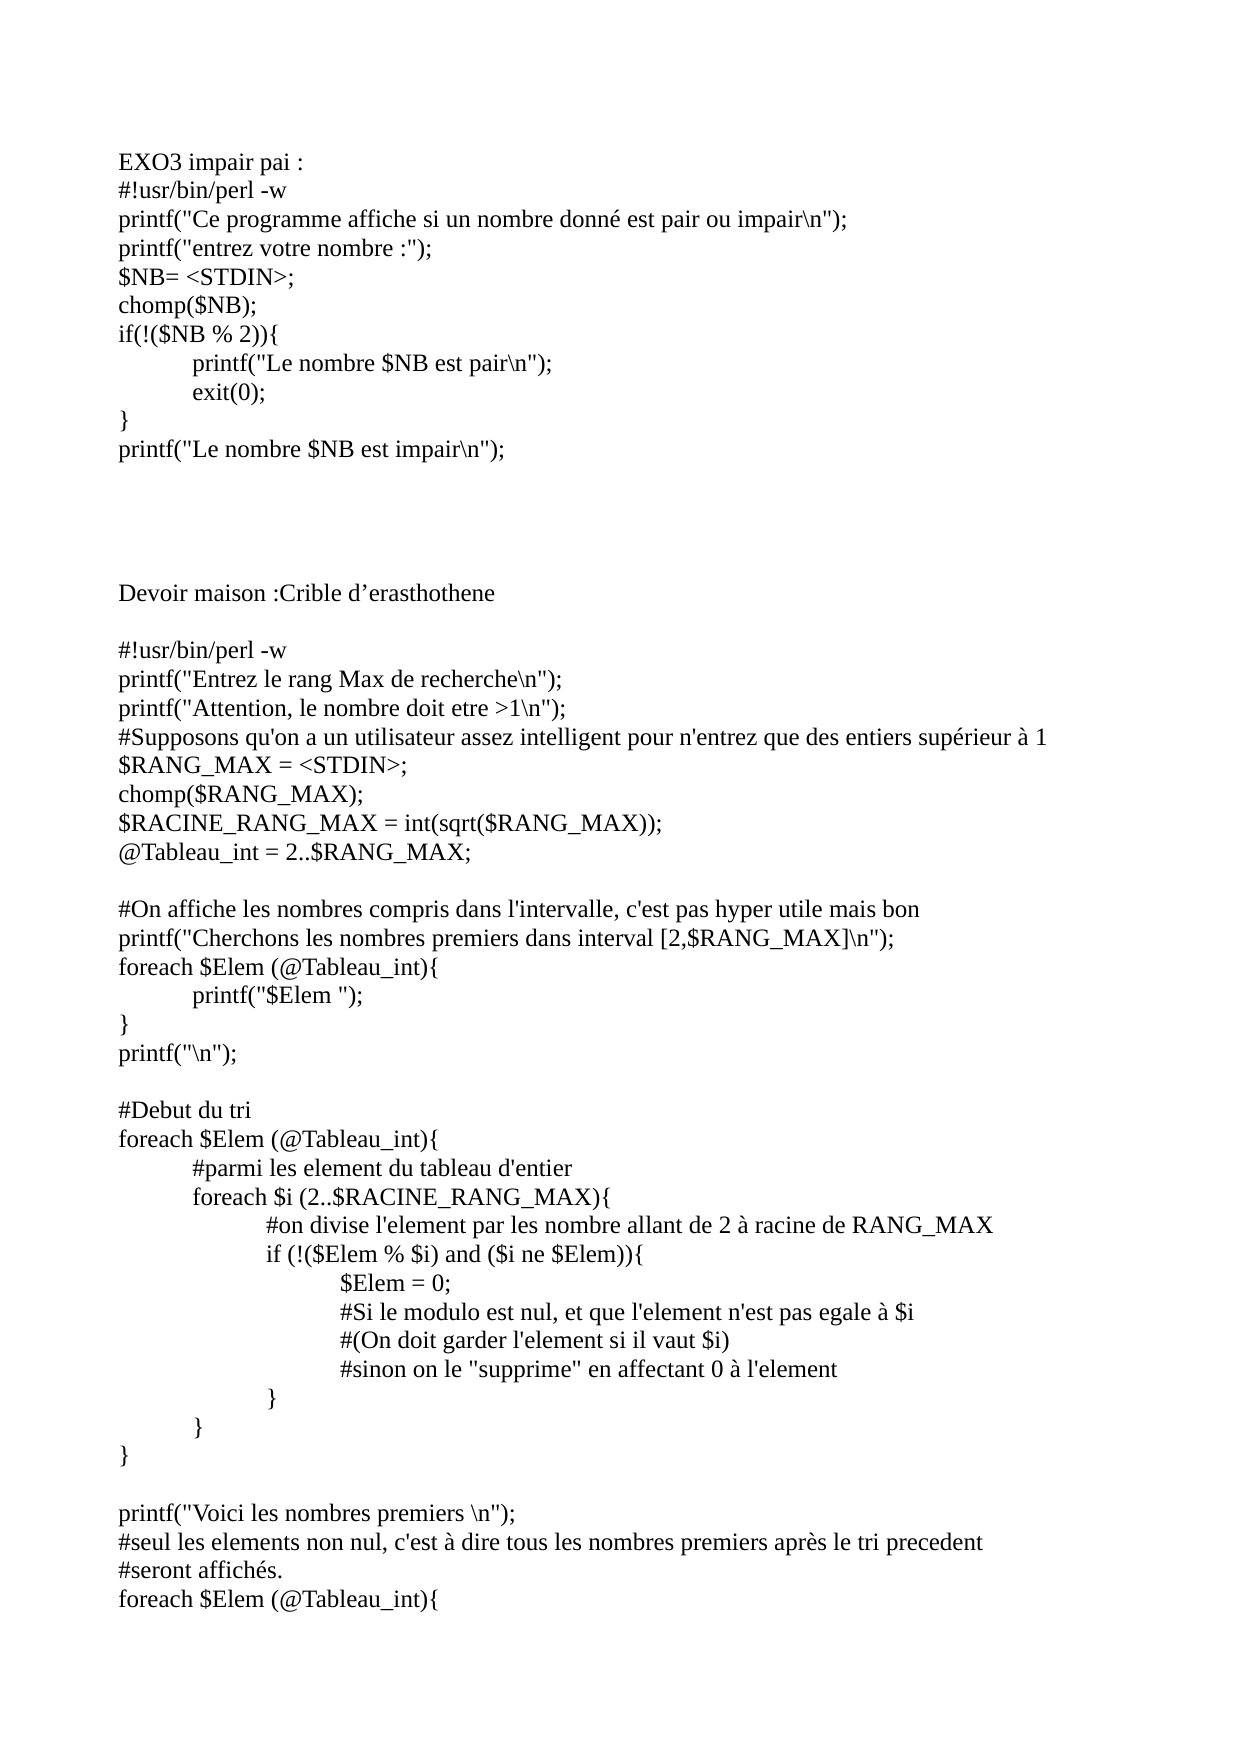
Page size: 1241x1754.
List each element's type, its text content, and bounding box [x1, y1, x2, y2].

text } [118, 406, 1122, 434]
text printf("Le nombre $NB est pair\n"); [118, 348, 1122, 377]
text #Debut du tri [118, 1096, 1122, 1124]
text } [118, 1412, 1122, 1441]
text printf("entrez votre nombre :"); [118, 233, 1122, 262]
text printf("Voici les nombres premiers \n"); [118, 1498, 1122, 1527]
text #Si le modulo est nul, et que l'element n'est pas egale à $i [118, 1297, 1122, 1326]
text foreach $Elem (@Tableau_int){ [118, 1584, 1122, 1613]
text $RACINE_RANG_MAX = int(sqrt($RANG_MAX)); [118, 808, 1122, 837]
text @Tableau_int = 2..$RANG_MAX; [118, 837, 1122, 866]
text EXO3 impair pai : [118, 147, 1122, 176]
text #seront affichés. [118, 1556, 1122, 1584]
text printf("Cherchons les nombres premiers dans interval [2,$RANG_MAX]\n"); [118, 923, 1122, 952]
text #!usr/bin/perl -w [118, 176, 1122, 204]
text foreach $i (2..$RACINE_RANG_MAX){ [118, 1182, 1122, 1211]
text $RANG_MAX = <STDIN>; [118, 751, 1122, 779]
text foreach $Elem (@Tableau_int){ [118, 952, 1122, 981]
text if(!($NB % 2)){ [118, 319, 1122, 348]
text chomp($NB); [118, 291, 1122, 319]
text $NB= <STDIN>; [118, 262, 1122, 291]
text #!usr/bin/perl -w [118, 636, 1122, 664]
text chomp($RANG_MAX); [118, 779, 1122, 808]
text #(On doit garder l'element si il vaut $i) [118, 1326, 1122, 1354]
text $Elem = 0; [118, 1268, 1122, 1297]
text printf("Le nombre $NB est impair\n"); [118, 434, 1122, 463]
text if (!($Elem % $i) and ($i ne $Elem)){ [118, 1239, 1122, 1268]
text } [118, 1383, 1122, 1412]
text #Supposons qu'on a un utilisateur assez intelligent pour n'entrez que des entiers supérieur à 1 [118, 722, 1122, 751]
text Devoir maison :Crible d’erasthothene [118, 578, 1122, 607]
text printf("Ce programme affiche si un nombre donné est pair ou impair\n"); [118, 204, 1122, 233]
text printf("$Elem "); [118, 981, 1122, 1009]
text #on divise l'element par les nombre allant de 2 à racine de RANG_MAX [118, 1211, 1122, 1239]
text foreach $Elem (@Tableau_int){ [118, 1124, 1122, 1153]
text #seul les elements non nul, c'est à dire tous les nombres premiers après le tri precedent [118, 1527, 1122, 1556]
text printf("\n"); [118, 1038, 1122, 1067]
text exit(0); [118, 377, 1122, 406]
text #On affiche les nombres compris dans l'intervalle, c'est pas hyper utile mais bon [118, 894, 1122, 923]
text printf("Attention, le nombre doit etre >1\n"); [118, 693, 1122, 722]
text } [118, 1441, 1122, 1469]
text #parmi les element du tableau d'entier [118, 1153, 1122, 1182]
text printf("Entrez le rang Max de recherche\n"); [118, 664, 1122, 693]
text } [118, 1009, 1122, 1038]
text #sinon on le "supprime" en affectant 0 à l'element [118, 1354, 1122, 1383]
